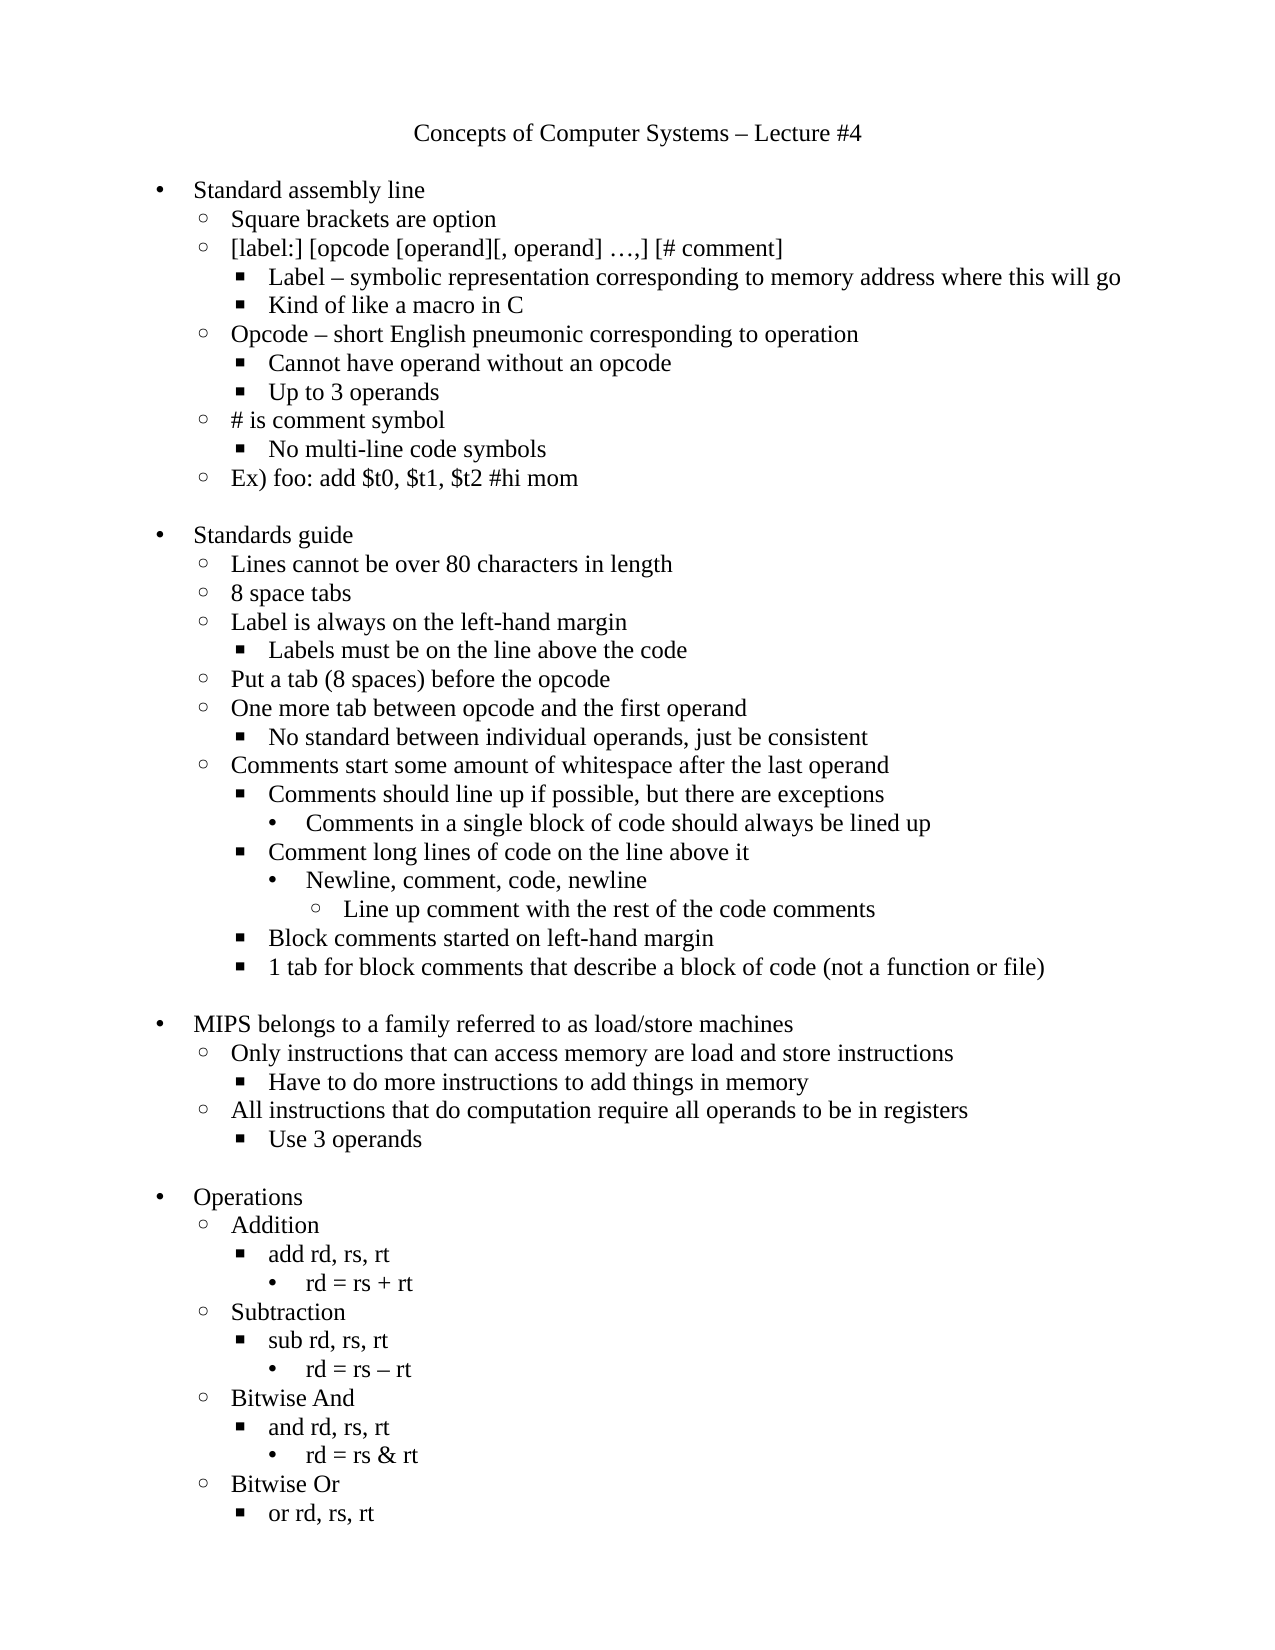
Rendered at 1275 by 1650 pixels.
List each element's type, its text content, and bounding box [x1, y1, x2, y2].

list [label:] [opcode [operand][, operand] …,] [# comment] [193, 233, 1157, 262]
list Labels must be on the line above the code [231, 636, 1157, 664]
list Newline, comment, code, newline [268, 866, 1157, 894]
list Line up comment with the rest of the code comments [306, 894, 1157, 923]
list Opcode – short English pneumonic corresponding to operation [193, 319, 1157, 348]
list One more tab between opcode and the first operand [193, 693, 1157, 722]
list Have to do more instructions to add things in memory [231, 1067, 1157, 1096]
list sub rd, rs, rt [231, 1326, 1157, 1354]
list Block comments started on left-hand margin [231, 923, 1157, 952]
list Bitwise And [193, 1383, 1157, 1412]
list Kind of like a macro in C [231, 291, 1157, 319]
list Standard assembly line [156, 176, 1157, 204]
list Square brackets are option [193, 204, 1157, 233]
list Cannot have operand without an opcode [231, 348, 1157, 377]
list Up to 3 operands [231, 377, 1157, 406]
list rd = rs & rt [268, 1441, 1157, 1469]
list Comments start some amount of whitespace after the last operand [193, 751, 1157, 779]
list Addition [193, 1211, 1157, 1239]
text Concepts of Computer Systems – Lecture #4 [118, 118, 1157, 147]
list Use 3 operands [231, 1124, 1157, 1153]
list Lines cannot be over 80 characters in length [193, 549, 1157, 578]
list Bitwise Or [193, 1469, 1157, 1498]
list add rd, rs, rt [231, 1239, 1157, 1268]
list 1 tab for block comments that describe a block of code (not a function or file) [231, 952, 1157, 981]
list MIPS belongs to a family referred to as load/store machines [156, 1009, 1157, 1038]
list Standards guide [156, 521, 1157, 549]
list No multi-line code symbols [231, 434, 1157, 463]
list Subtraction [193, 1297, 1157, 1326]
list and rd, rs, rt [231, 1412, 1157, 1441]
list Comment long lines of code on the line above it [231, 837, 1157, 866]
list No standard between individual operands, just be consistent [231, 722, 1157, 751]
list 8 space tabs [193, 578, 1157, 607]
list All instructions that do computation require all operands to be in registers [193, 1096, 1157, 1124]
list # is comment symbol [193, 406, 1157, 434]
list Label is always on the left-hand margin [193, 607, 1157, 636]
list rd = rs + rt [268, 1268, 1157, 1297]
list Comments in a single block of code should always be lined up [268, 808, 1157, 837]
list Operations [156, 1182, 1157, 1211]
list rd = rs – rt [268, 1354, 1157, 1383]
list Ex) foo: add $t0, $t1, $t2 #hi mom [193, 463, 1157, 492]
list or rd, rs, rt [231, 1498, 1157, 1527]
list Only instructions that can access memory are load and store instructions [193, 1038, 1157, 1067]
list Label – symbolic representation corresponding to memory address where this will go [231, 262, 1157, 291]
list Comments should line up if possible, but there are exceptions [231, 779, 1157, 808]
list Put a tab (8 spaces) before the opcode [193, 664, 1157, 693]
